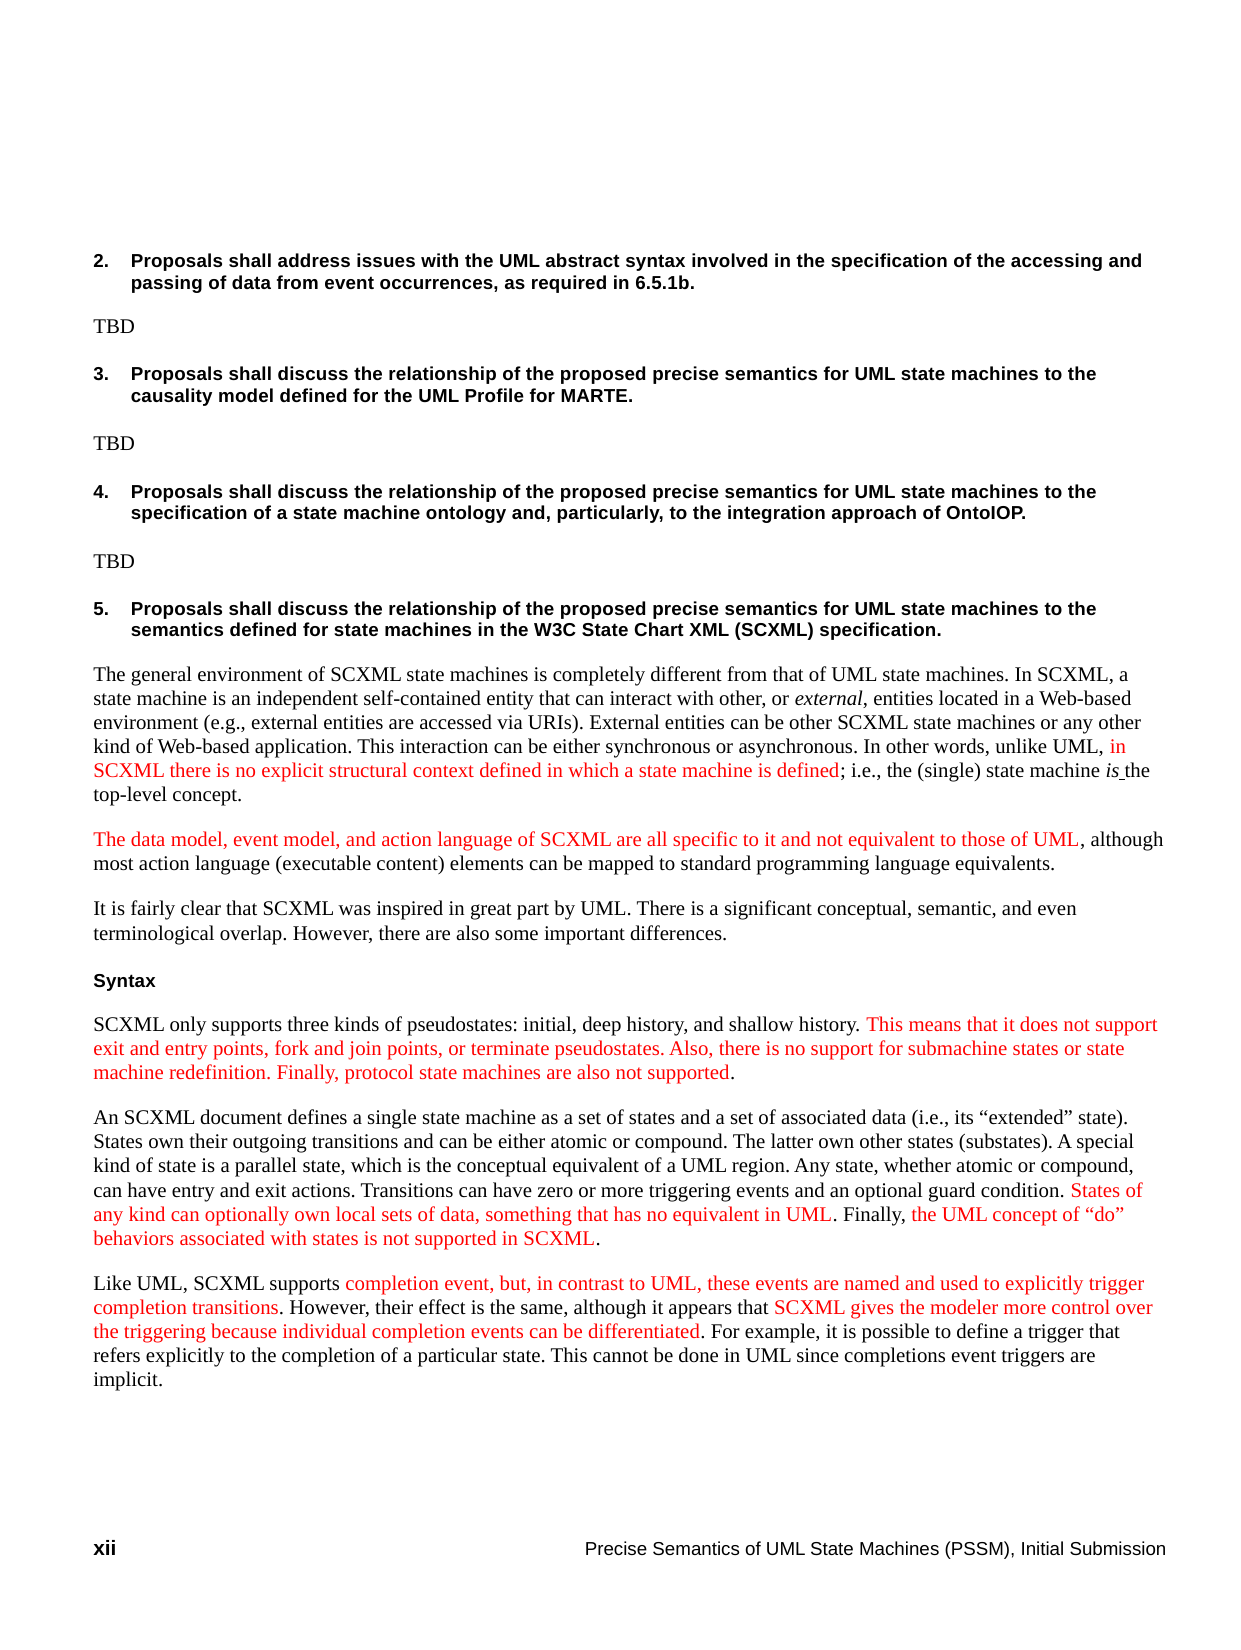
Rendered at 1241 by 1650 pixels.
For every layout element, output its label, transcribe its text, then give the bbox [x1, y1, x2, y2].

subtitle TBD [93, 431, 1164, 455]
subtitle Proposals shall discuss the relationship of the proposed precise semantics for UML state machines to the causality model defined for the UML Profile for MARTE. [93, 363, 1164, 406]
subtitle Proposals shall address issues with the UML abstract syntax involved in the specification of the accessing and passing of data from event occurrences, as required in 6.5.1b. [93, 250, 1164, 293]
subtitle Proposals shall discuss the relationship of the proposed precise semantics for UML state machines to the semantics defined for state machines in the W3C State Chart XML (SCXML) specification. [93, 598, 1164, 641]
text TBD [93, 314, 1164, 338]
text SCXML only supports three kinds of pseudostates: initial, deep history, and shallow history. This means that it does not support exit and entry points, fork and join points, or terminate pseudostates. Also, there is no support for submachine states or state machine redefinition. Finally, protocol state machines are also not supported. [93, 1012, 1164, 1084]
text It is fairly clear that SCXML was inspired in great part by UML. There is a significant conceptual, semantic, and even terminological overlap. However, there are also some important differences. [93, 896, 1164, 944]
subtitle Syntax [93, 969, 1164, 991]
subtitle TBD [93, 548, 1164, 573]
subtitle Proposals shall discuss the relationship of the proposed precise semantics for UML state machines to the specification of a state machine ontology and, particularly, to the integration approach of OntoIOP. [93, 480, 1164, 523]
text Like UML, SCXML supports completion event, but, in contrast to UML, these events are named and used to explicitly trigger completion transitions. However, their effect is the same, although it appears that SCXML gives the modeler more control over the triggering because individual completion events can be differentiated. For example, it is possible to define a trigger that refers explicitly to the completion of a particular state. This cannot be done in UML since completions event triggers are implicit. [93, 1271, 1164, 1391]
text An SCXML document defines a single state machine as a set of states and a set of associated data (i.e., its “extended” state). States own their outgoing transitions and can be either atomic or compound. The latter own other states (substates). A special kind of state is a parallel state, which is the conceptual equivalent of a UML region. Any state, whether atomic or compound, can have entry and exit actions. Transitions can have zero or more triggering events and an optional guard condition. States of any kind can optionally own local sets of data, something that has no equivalent in UML. Finally, the UML concept of “do” behaviors associated with states is not supported in SCXML. [93, 1105, 1164, 1250]
text The data model, event model, and action language of SCXML are all specific to it and not equivalent to those of UML, although most action language (executable content) elements can be mapped to standard programming language equivalents. [93, 827, 1164, 875]
text The general environment of SCXML state machines is completely different from that of UML state machines. In SCXML, a state machine is an independent self-contained entity that can interact with other, or external, entities located in a Web-based environment (e.g., external entities are accessed via URIs). External entities can be other SCXML state machines or any other kind of Web-based application. This interaction can be either synchronous or asynchronous. In other words, unlike UML, in SCXML there is no explicit structural context defined in which a state machine is defined; i.e., the (single) state machine is the top-level concept. [93, 662, 1164, 806]
